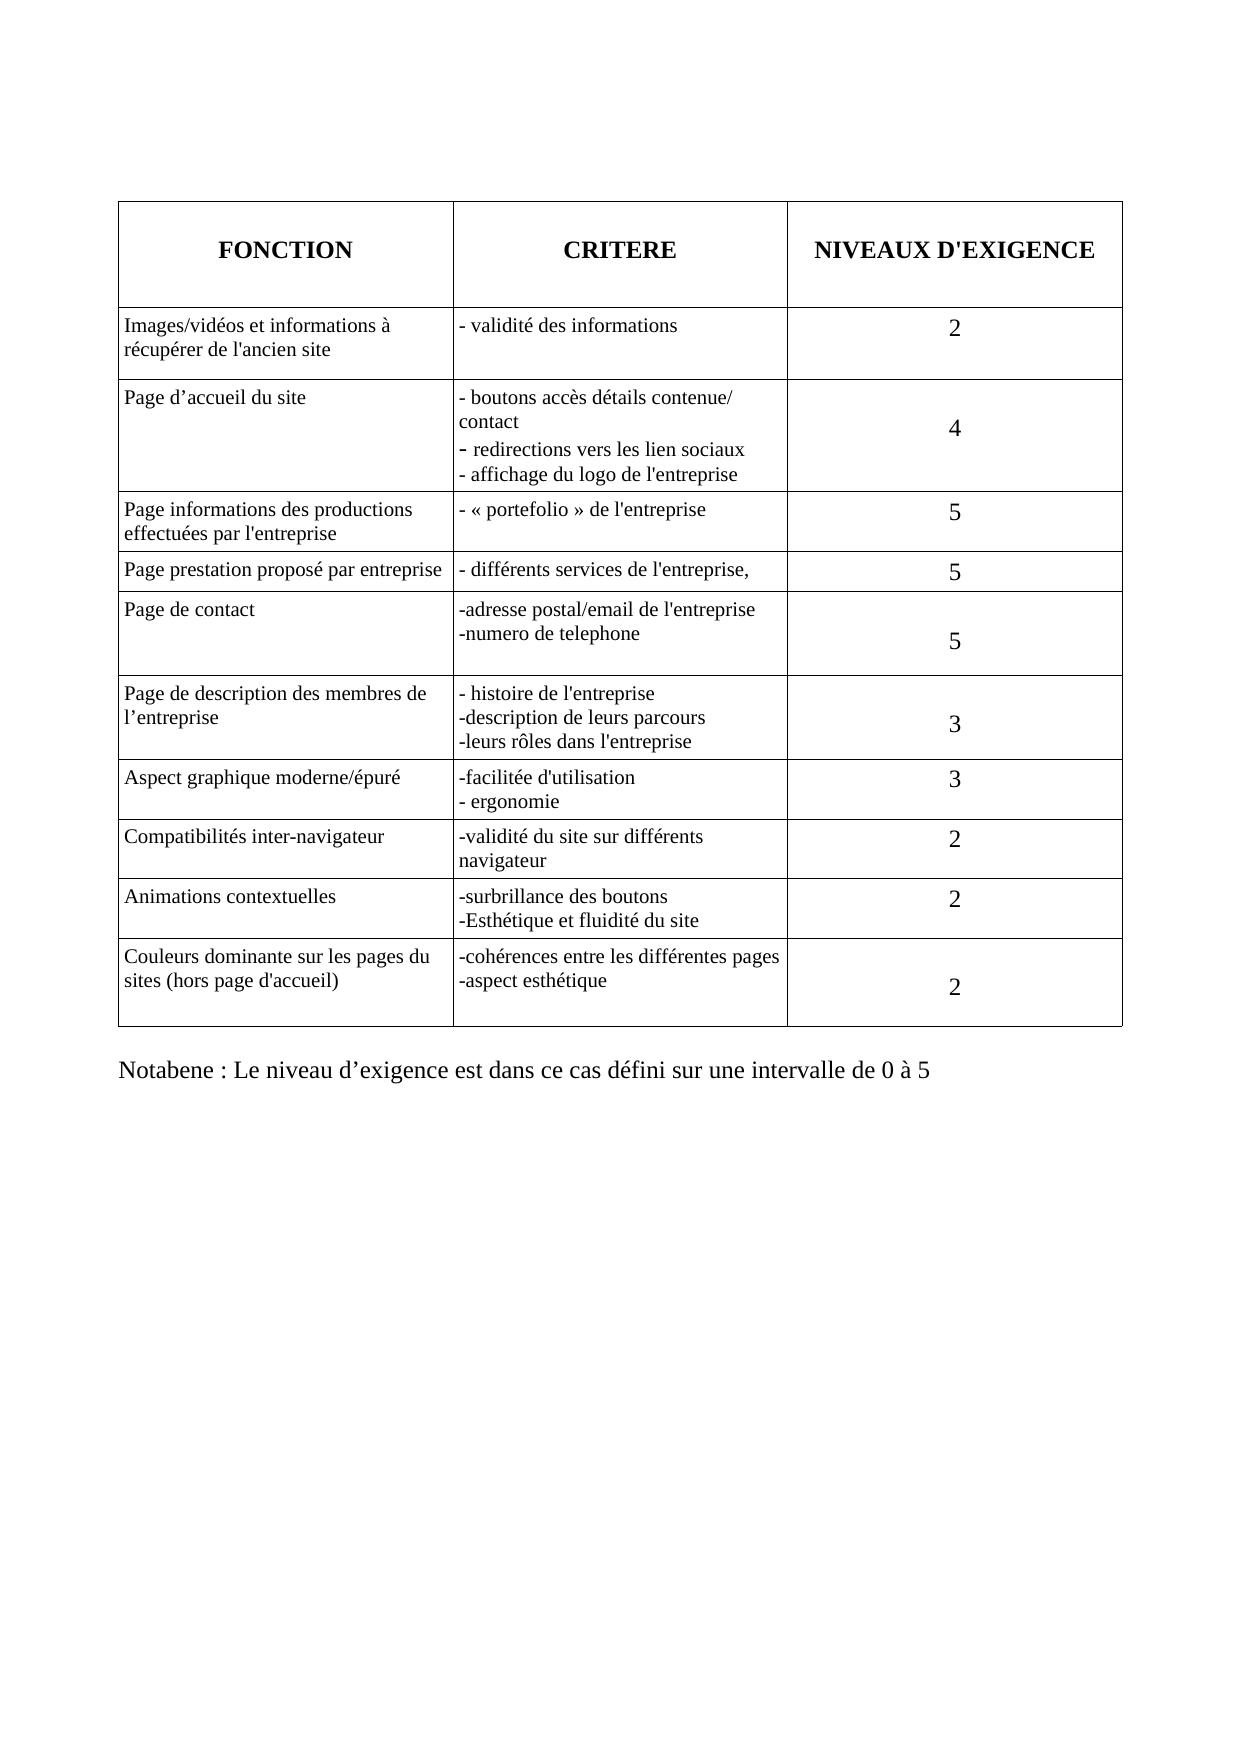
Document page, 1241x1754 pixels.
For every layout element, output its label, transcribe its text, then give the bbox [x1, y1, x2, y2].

table_cell Aspect graphique moderne/épuré [119, 760, 453, 818]
table_cell - histoire de l'entreprise -description de leurs parcours -leurs rôles dans l'entreprise [454, 676, 787, 759]
table_cell 2 [788, 939, 1122, 1026]
table_cell 5 [788, 492, 1122, 551]
table_header CRITERE [454, 202, 787, 307]
table_cell - différents services de l'entreprise, [454, 552, 787, 591]
table_cell 2 [788, 308, 1122, 379]
table_cell 5 [788, 552, 1122, 591]
table_cell Page d’accueil du site [119, 380, 453, 491]
table_cell Animations contextuelles [119, 879, 453, 938]
table_cell -cohérences entre les différentes pages -aspect esthétique [454, 939, 787, 1026]
table_cell 3 [788, 760, 1122, 818]
table_cell 2 [788, 820, 1122, 878]
table_cell 4 [788, 380, 1122, 491]
table_header FONCTION [119, 202, 453, 307]
table_cell - « portefolio » de l'entreprise [454, 492, 787, 551]
table_cell - boutons accès détails contenue/ contact - redirections vers les lien sociaux - affichage du logo de l'entreprise [454, 380, 787, 491]
table_cell Page de description des membres de l’entreprise [119, 676, 453, 759]
table_cell Page informations des productions effectuées par l'entreprise [119, 492, 453, 551]
text Notabene : Le niveau d’exigence est dans ce cas défini sur une intervalle de 0 à 5 [118, 1055, 1122, 1084]
table_cell -validité du site sur différents navigateur [454, 820, 787, 878]
table_cell -surbrillance des boutons -Esthétique et fluidité du site [454, 879, 787, 938]
table_cell Compatibilités inter-navigateur [119, 820, 453, 878]
table_cell 2 [788, 879, 1122, 938]
table_cell -facilitée d'utilisation - ergonomie [454, 760, 787, 818]
table_cell Page prestation proposé par entreprise [119, 552, 453, 591]
table_cell -adresse postal/email de l'entreprise -numero de telephone [454, 592, 787, 675]
table_cell - validité des informations [454, 308, 787, 379]
table_header NIVEAUX D'EXIGENCE [788, 202, 1122, 307]
table_cell Images/vidéos et informations à récupérer de l'ancien site [119, 308, 453, 379]
table_cell Couleurs dominante sur les pages du sites (hors page d'accueil) [119, 939, 453, 1026]
table_cell Page de contact [119, 592, 453, 675]
table_cell 3 [788, 676, 1122, 759]
table_cell 5 [788, 592, 1122, 675]
